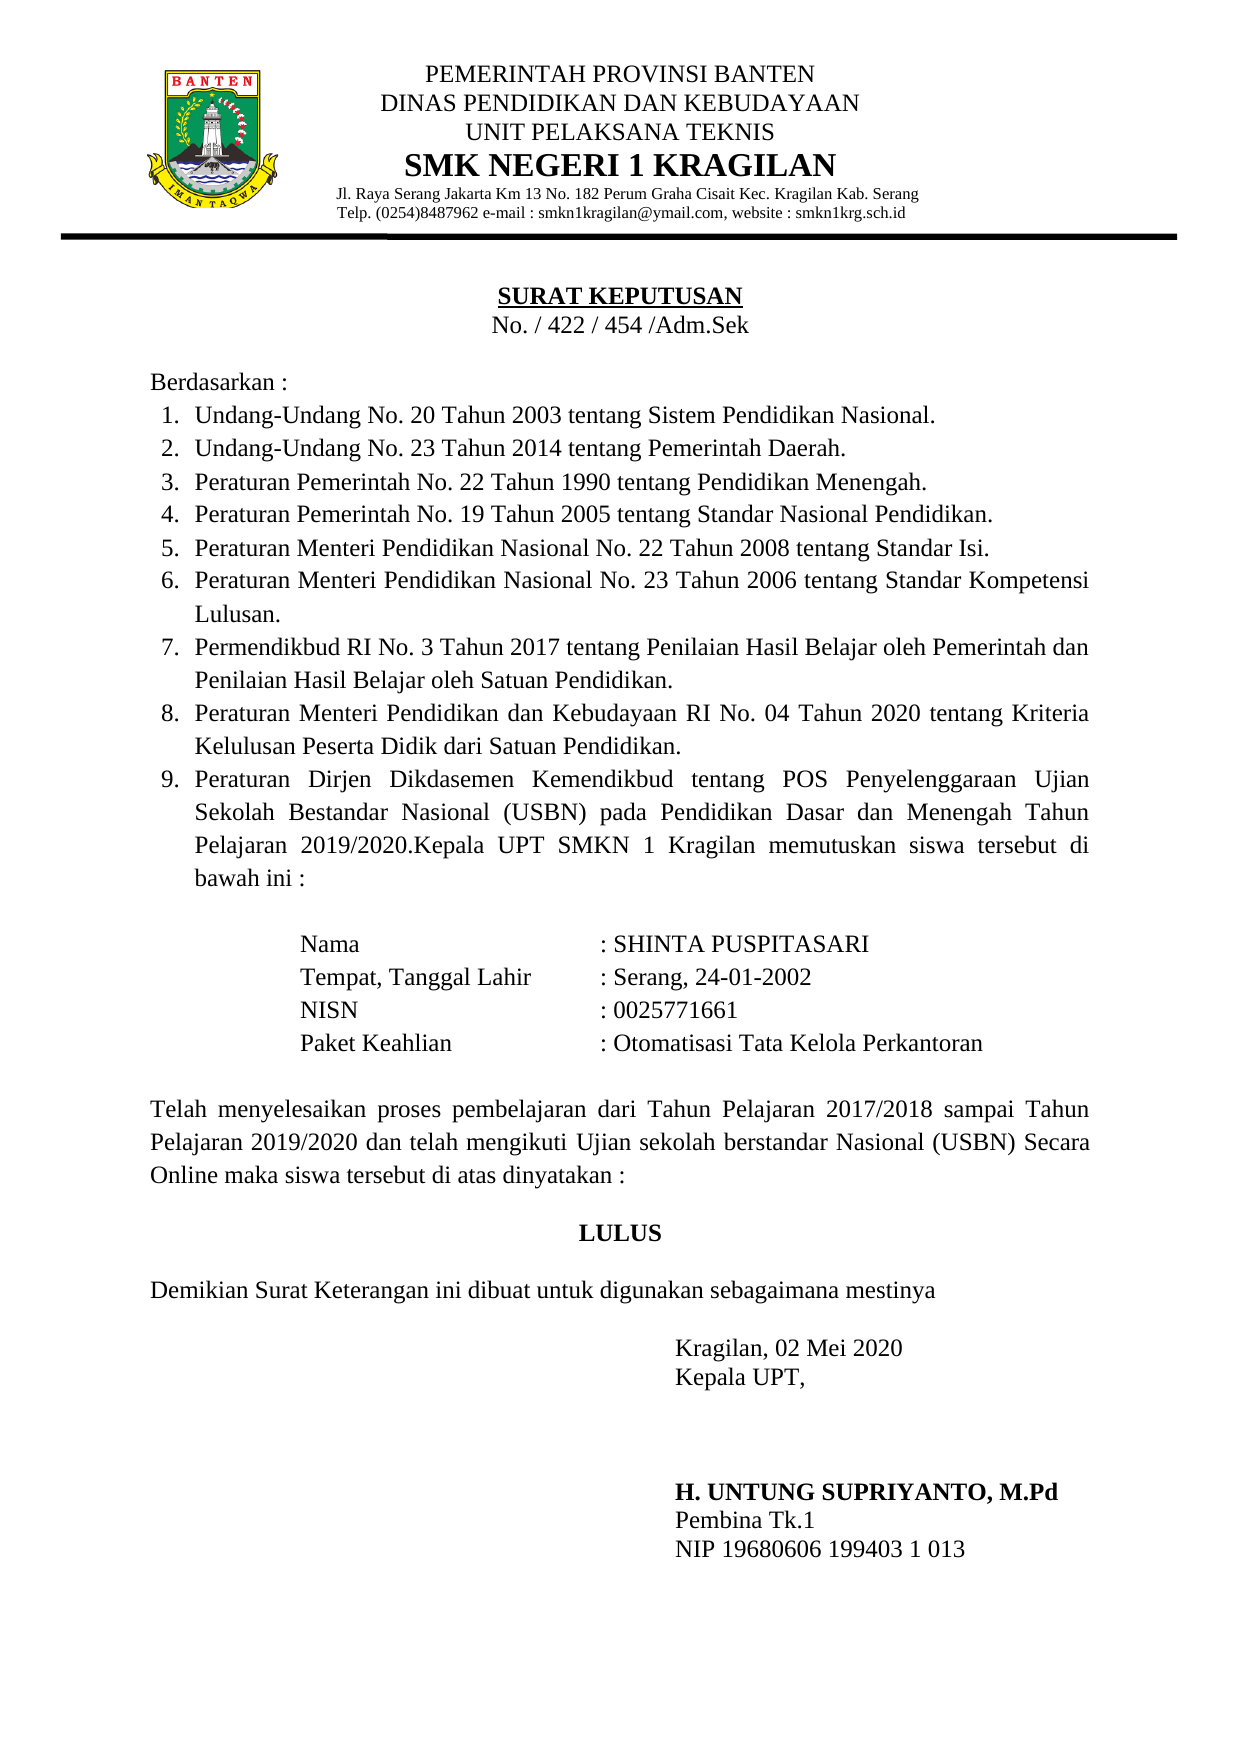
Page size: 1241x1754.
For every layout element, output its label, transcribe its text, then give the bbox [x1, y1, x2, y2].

text NISN : 0025771661 [150, 995, 1090, 1024]
text Pembina Tk.1 [150, 1506, 1090, 1534]
list Peraturan Menteri Pendidikan Nasional No. 23 Tahun 2006 tentang Standar Kompetensi Lulusan. [179, 566, 1090, 627]
text LULUS [150, 1218, 1090, 1247]
list Undang-Undang No. 20 Tahun 2003 tentang Sistem Pendidikan Nasional. [179, 401, 1090, 429]
list Permendikbud RI No. 3 Tahun 2017 tentang Penilaian Hasil Belajar oleh Pemerintah dan Penilaian Hasil Belajar oleh Satuan Pendidikan. [179, 632, 1090, 693]
list Peraturan Pemerintah No. 22 Tahun 1990 tentang Pendidikan Menengah. [179, 467, 1090, 495]
text No. / 422 / 454 /Adm.Sek [150, 310, 1090, 339]
list Peraturan Menteri Pendidikan dan Kebudayaan RI No. 04 Tahun 2020 tentang Kriteria Kelulusan Peserta Didik dari Satuan Pendidikan. [179, 698, 1090, 759]
text Telah menyelesaikan proses pembelajaran dari Tahun Pelajaran 2017/2018 sampai Tahun Pelajaran 2019/2020 dan telah mengikuti Ujian sekolah berstandar Nasional (USBN) Secara Online maka siswa tersebut di atas dinyatakan : [150, 1094, 1090, 1189]
text NIP 19680606 199403 1 013 [150, 1534, 1090, 1563]
list Undang-Undang No. 23 Tahun 2014 tentang Pemerintah Daerah. [179, 433, 1090, 462]
text Berdasarkan : [150, 367, 1090, 396]
text Kepala UPT, [150, 1362, 1090, 1391]
text H. UNTUNG SUPRIYANTO, M.Pd [150, 1477, 1090, 1506]
list Peraturan Dirjen Dikdasemen Kemendikbud tentang POS Penyelenggaraan Ujian Sekolah Bestandar Nasional (USBN) pada Pendidikan Dasar dan Menengah Tahun Pelajaran 2019/2020.Kepala UPT SMKN 1 Kragilan memutuskan siswa tersebut di bawah ini : [179, 764, 1090, 892]
text SURAT KEPUTUSAN [150, 281, 1090, 310]
text Demikian Surat Keterangan ini dibuat untuk digunakan sebagaimana mestinya [150, 1276, 1090, 1304]
text Nama : SHINTA PUSPITASARI [150, 929, 1090, 958]
list Peraturan Pemerintah No. 19 Tahun 2005 tentang Standar Nasional Pendidikan. [179, 499, 1090, 528]
text Tempat, Tanggal Lahir : Serang, 24-01-2002 [150, 962, 1090, 991]
text Kragilan, 02 Mei 2020 [150, 1333, 1090, 1362]
text Paket Keahlian : Otomatisasi Tata Kelola Perkantoran [150, 1028, 1090, 1057]
picture [146, 70, 279, 208]
list Peraturan Menteri Pendidikan Nasional No. 22 Tahun 2008 tentang Standar Isi. [179, 533, 1090, 561]
